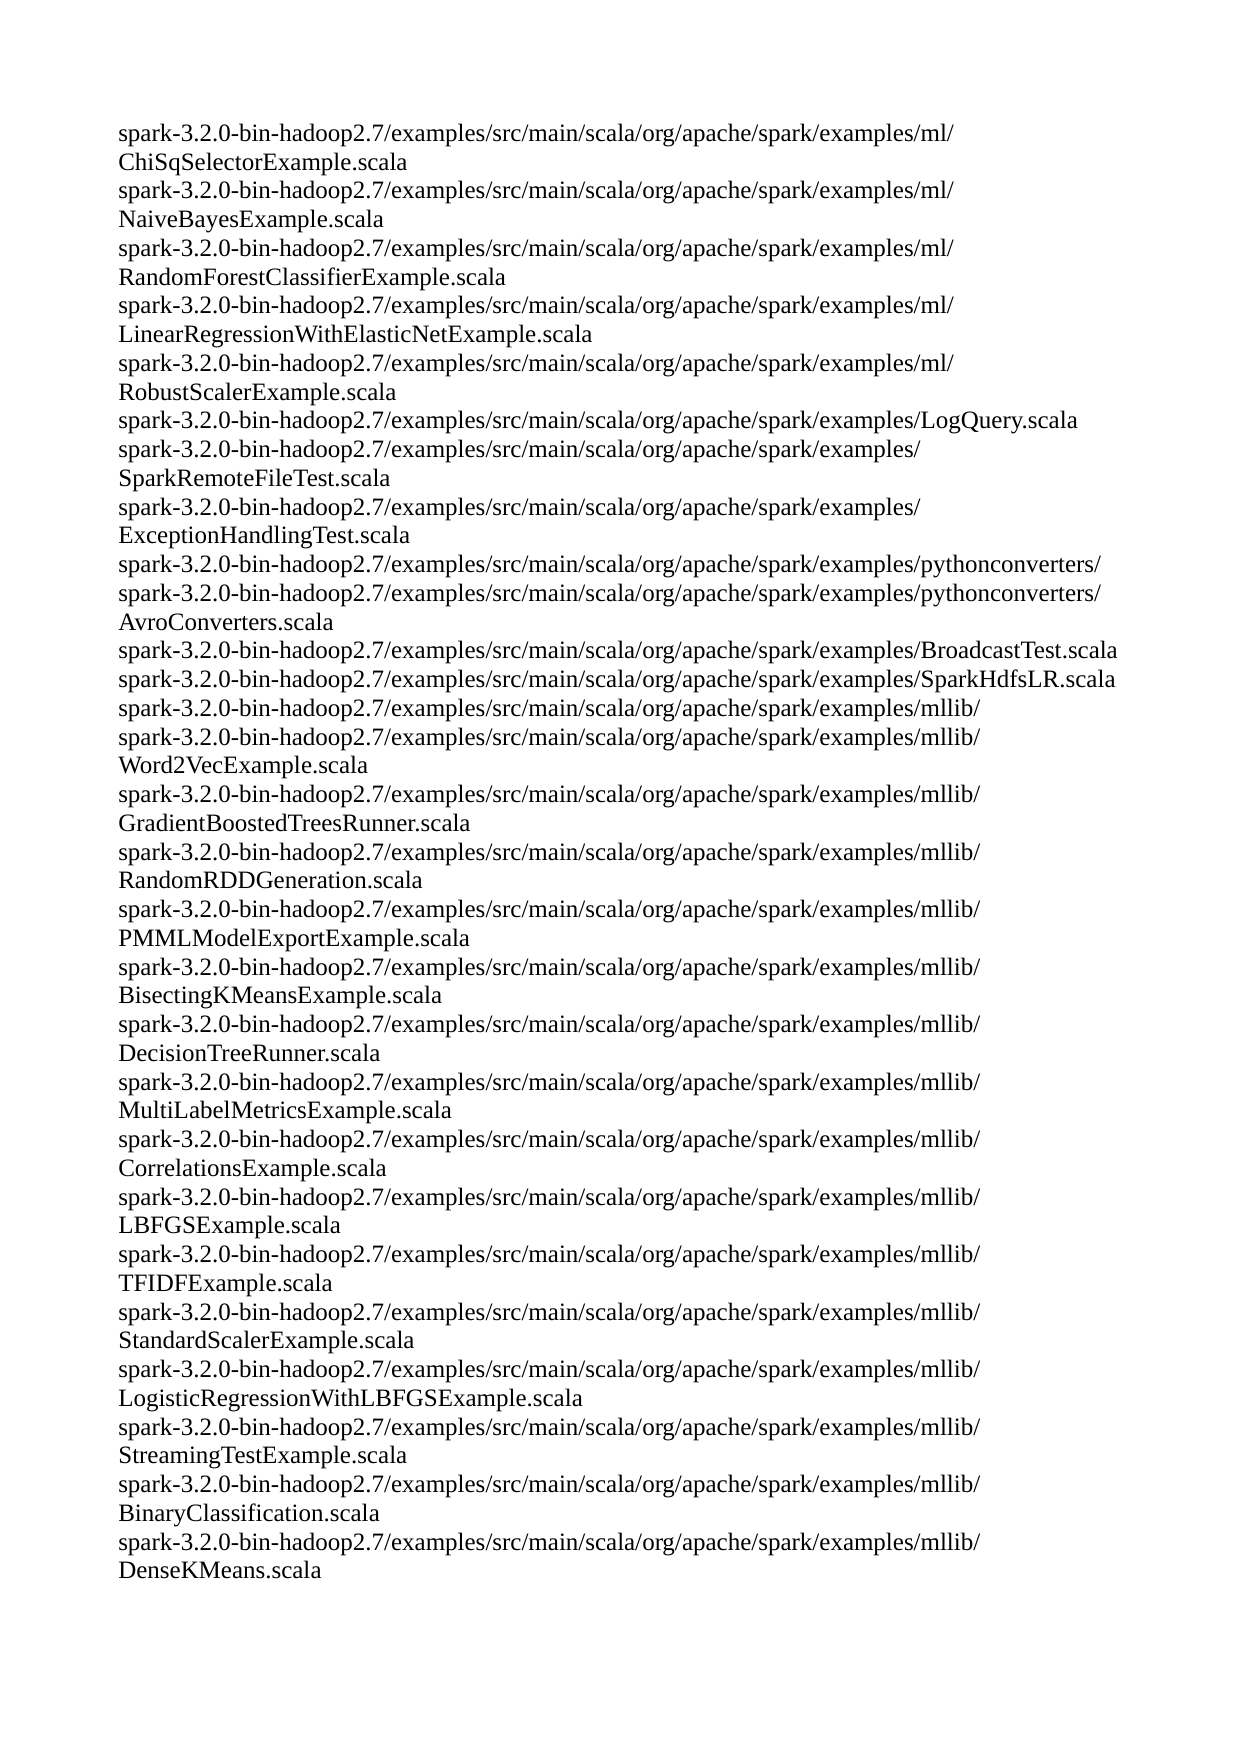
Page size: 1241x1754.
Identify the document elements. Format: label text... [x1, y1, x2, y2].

text spark-3.2.0-bin-hadoop2.7/examples/src/main/scala/org/apache/spark/examples/pythonconverters/AvroConverters.scala [118, 578, 1122, 636]
text spark-3.2.0-bin-hadoop2.7/examples/src/main/scala/org/apache/spark/examples/mllib/CorrelationsExample.scala [118, 1124, 1122, 1182]
text spark-3.2.0-bin-hadoop2.7/examples/src/main/scala/org/apache/spark/examples/mllib/DecisionTreeRunner.scala [118, 1009, 1122, 1067]
text spark-3.2.0-bin-hadoop2.7/examples/src/main/scala/org/apache/spark/examples/mllib/PMMLModelExportExample.scala [118, 894, 1122, 952]
text spark-3.2.0-bin-hadoop2.7/examples/src/main/scala/org/apache/spark/examples/ml/ChiSqSelectorExample.scala [118, 118, 1122, 176]
text spark-3.2.0-bin-hadoop2.7/examples/src/main/scala/org/apache/spark/examples/mllib/ [118, 693, 1122, 722]
text spark-3.2.0-bin-hadoop2.7/examples/src/main/scala/org/apache/spark/examples/ml/NaiveBayesExample.scala [118, 176, 1122, 233]
text spark-3.2.0-bin-hadoop2.7/examples/src/main/scala/org/apache/spark/examples/mllib/Word2VecExample.scala [118, 722, 1122, 779]
text spark-3.2.0-bin-hadoop2.7/examples/src/main/scala/org/apache/spark/examples/mllib/BinaryClassification.scala [118, 1469, 1122, 1527]
text spark-3.2.0-bin-hadoop2.7/examples/src/main/scala/org/apache/spark/examples/ExceptionHandlingTest.scala [118, 492, 1122, 549]
text spark-3.2.0-bin-hadoop2.7/examples/src/main/scala/org/apache/spark/examples/mllib/LBFGSExample.scala [118, 1182, 1122, 1239]
text spark-3.2.0-bin-hadoop2.7/examples/src/main/scala/org/apache/spark/examples/LogQuery.scala [118, 406, 1122, 434]
text spark-3.2.0-bin-hadoop2.7/examples/src/main/scala/org/apache/spark/examples/ml/RandomForestClassifierExample.scala [118, 233, 1122, 291]
text spark-3.2.0-bin-hadoop2.7/examples/src/main/scala/org/apache/spark/examples/BroadcastTest.scala [118, 636, 1122, 664]
text spark-3.2.0-bin-hadoop2.7/examples/src/main/scala/org/apache/spark/examples/ml/LinearRegressionWithElasticNetExample.scala [118, 291, 1122, 348]
text spark-3.2.0-bin-hadoop2.7/examples/src/main/scala/org/apache/spark/examples/mllib/GradientBoostedTreesRunner.scala [118, 779, 1122, 837]
text spark-3.2.0-bin-hadoop2.7/examples/src/main/scala/org/apache/spark/examples/ml/RobustScalerExample.scala [118, 348, 1122, 406]
text spark-3.2.0-bin-hadoop2.7/examples/src/main/scala/org/apache/spark/examples/SparkHdfsLR.scala [118, 664, 1122, 693]
text spark-3.2.0-bin-hadoop2.7/examples/src/main/scala/org/apache/spark/examples/mllib/BisectingKMeansExample.scala [118, 952, 1122, 1009]
text spark-3.2.0-bin-hadoop2.7/examples/src/main/scala/org/apache/spark/examples/mllib/LogisticRegressionWithLBFGSExample.scala [118, 1354, 1122, 1412]
text spark-3.2.0-bin-hadoop2.7/examples/src/main/scala/org/apache/spark/examples/mllib/StandardScalerExample.scala [118, 1297, 1122, 1354]
text spark-3.2.0-bin-hadoop2.7/examples/src/main/scala/org/apache/spark/examples/pythonconverters/ [118, 549, 1122, 578]
text spark-3.2.0-bin-hadoop2.7/examples/src/main/scala/org/apache/spark/examples/mllib/DenseKMeans.scala [118, 1527, 1122, 1584]
text spark-3.2.0-bin-hadoop2.7/examples/src/main/scala/org/apache/spark/examples/SparkRemoteFileTest.scala [118, 434, 1122, 492]
text spark-3.2.0-bin-hadoop2.7/examples/src/main/scala/org/apache/spark/examples/mllib/MultiLabelMetricsExample.scala [118, 1067, 1122, 1124]
text spark-3.2.0-bin-hadoop2.7/examples/src/main/scala/org/apache/spark/examples/mllib/TFIDFExample.scala [118, 1239, 1122, 1297]
text spark-3.2.0-bin-hadoop2.7/examples/src/main/scala/org/apache/spark/examples/mllib/StreamingTestExample.scala [118, 1412, 1122, 1469]
text spark-3.2.0-bin-hadoop2.7/examples/src/main/scala/org/apache/spark/examples/mllib/RandomRDDGeneration.scala [118, 837, 1122, 894]
